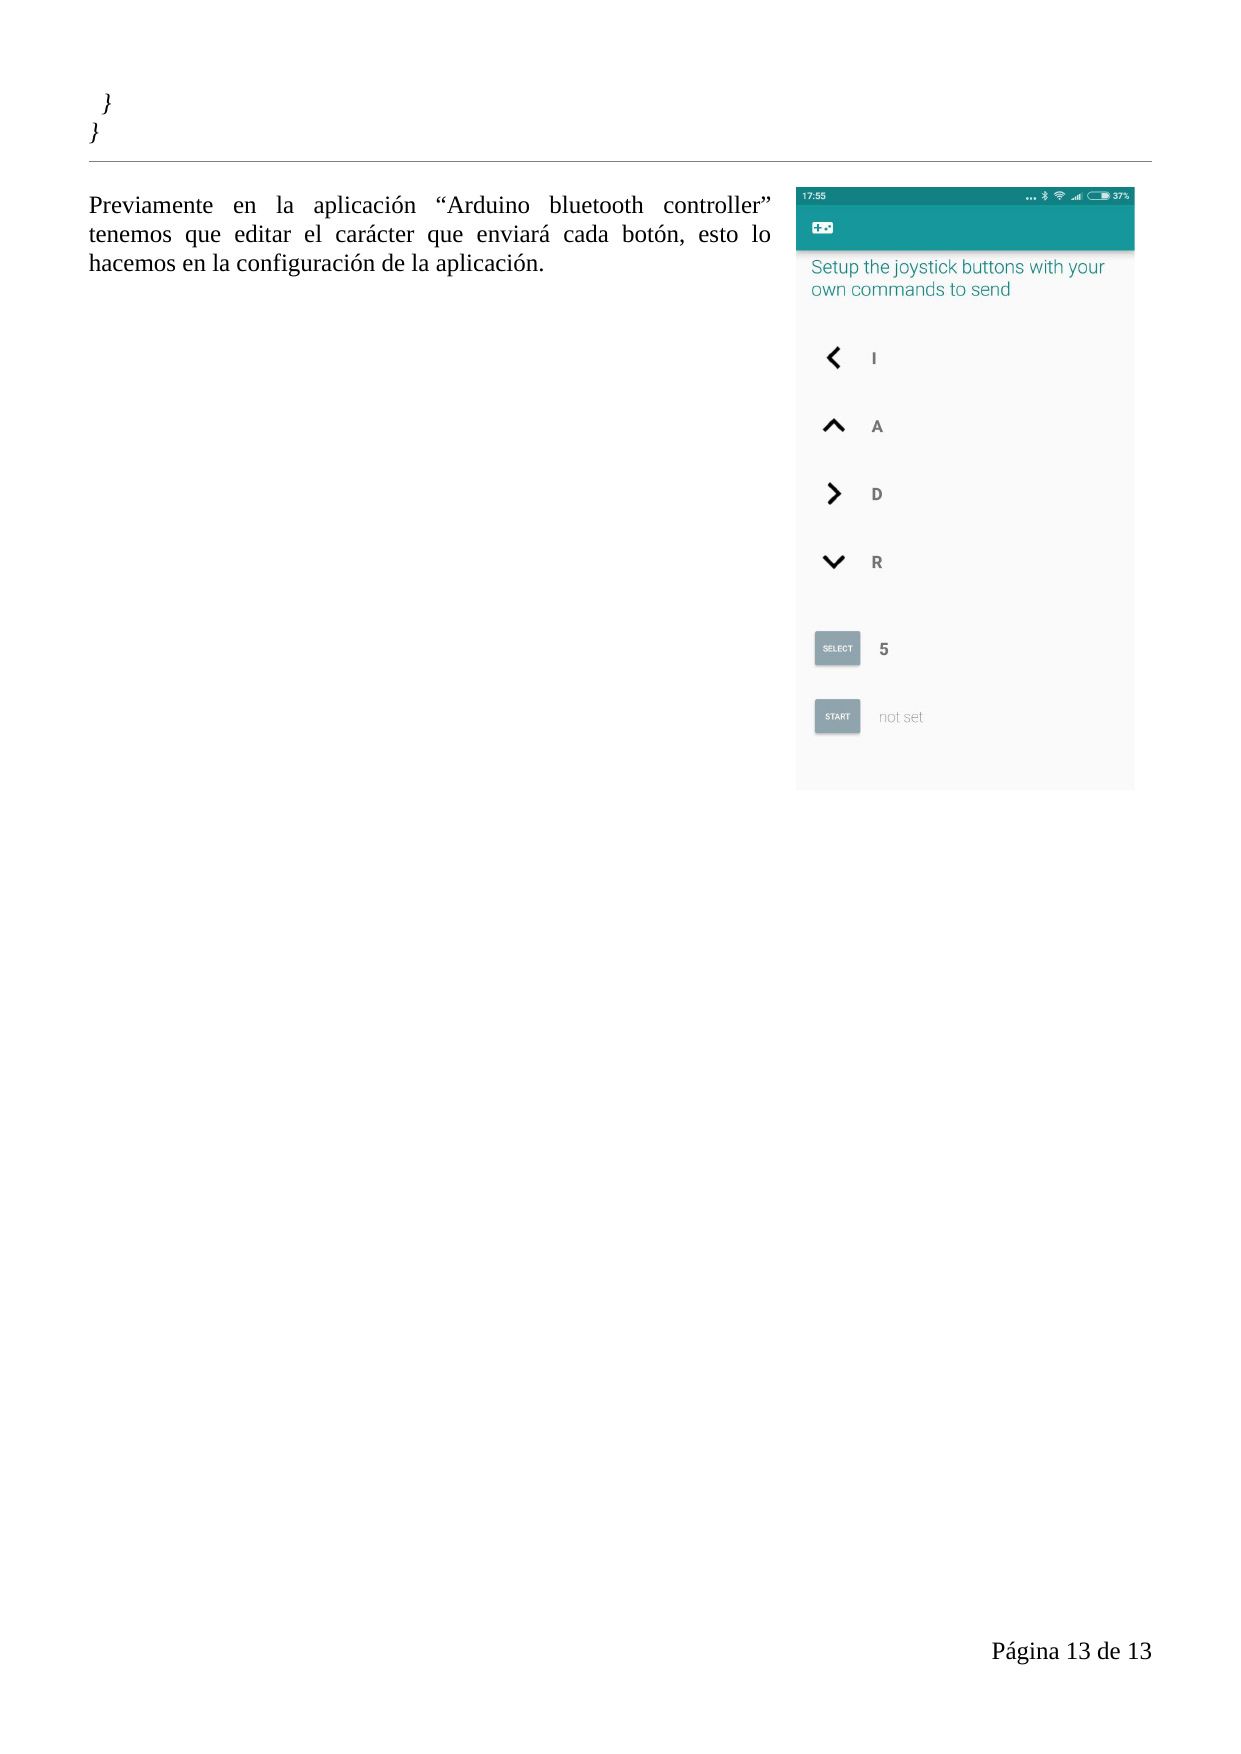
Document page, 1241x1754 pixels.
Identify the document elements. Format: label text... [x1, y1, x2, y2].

picture [796, 187, 1135, 790]
text } [88, 88, 1152, 117]
text } [88, 117, 1152, 146]
text Previamente en la aplicación “Arduino bluetooth controller” tenemos que editar el carácter que enviará cada botón, esto lo hacemos en la configuración de la aplicación. [88, 190, 796, 276]
